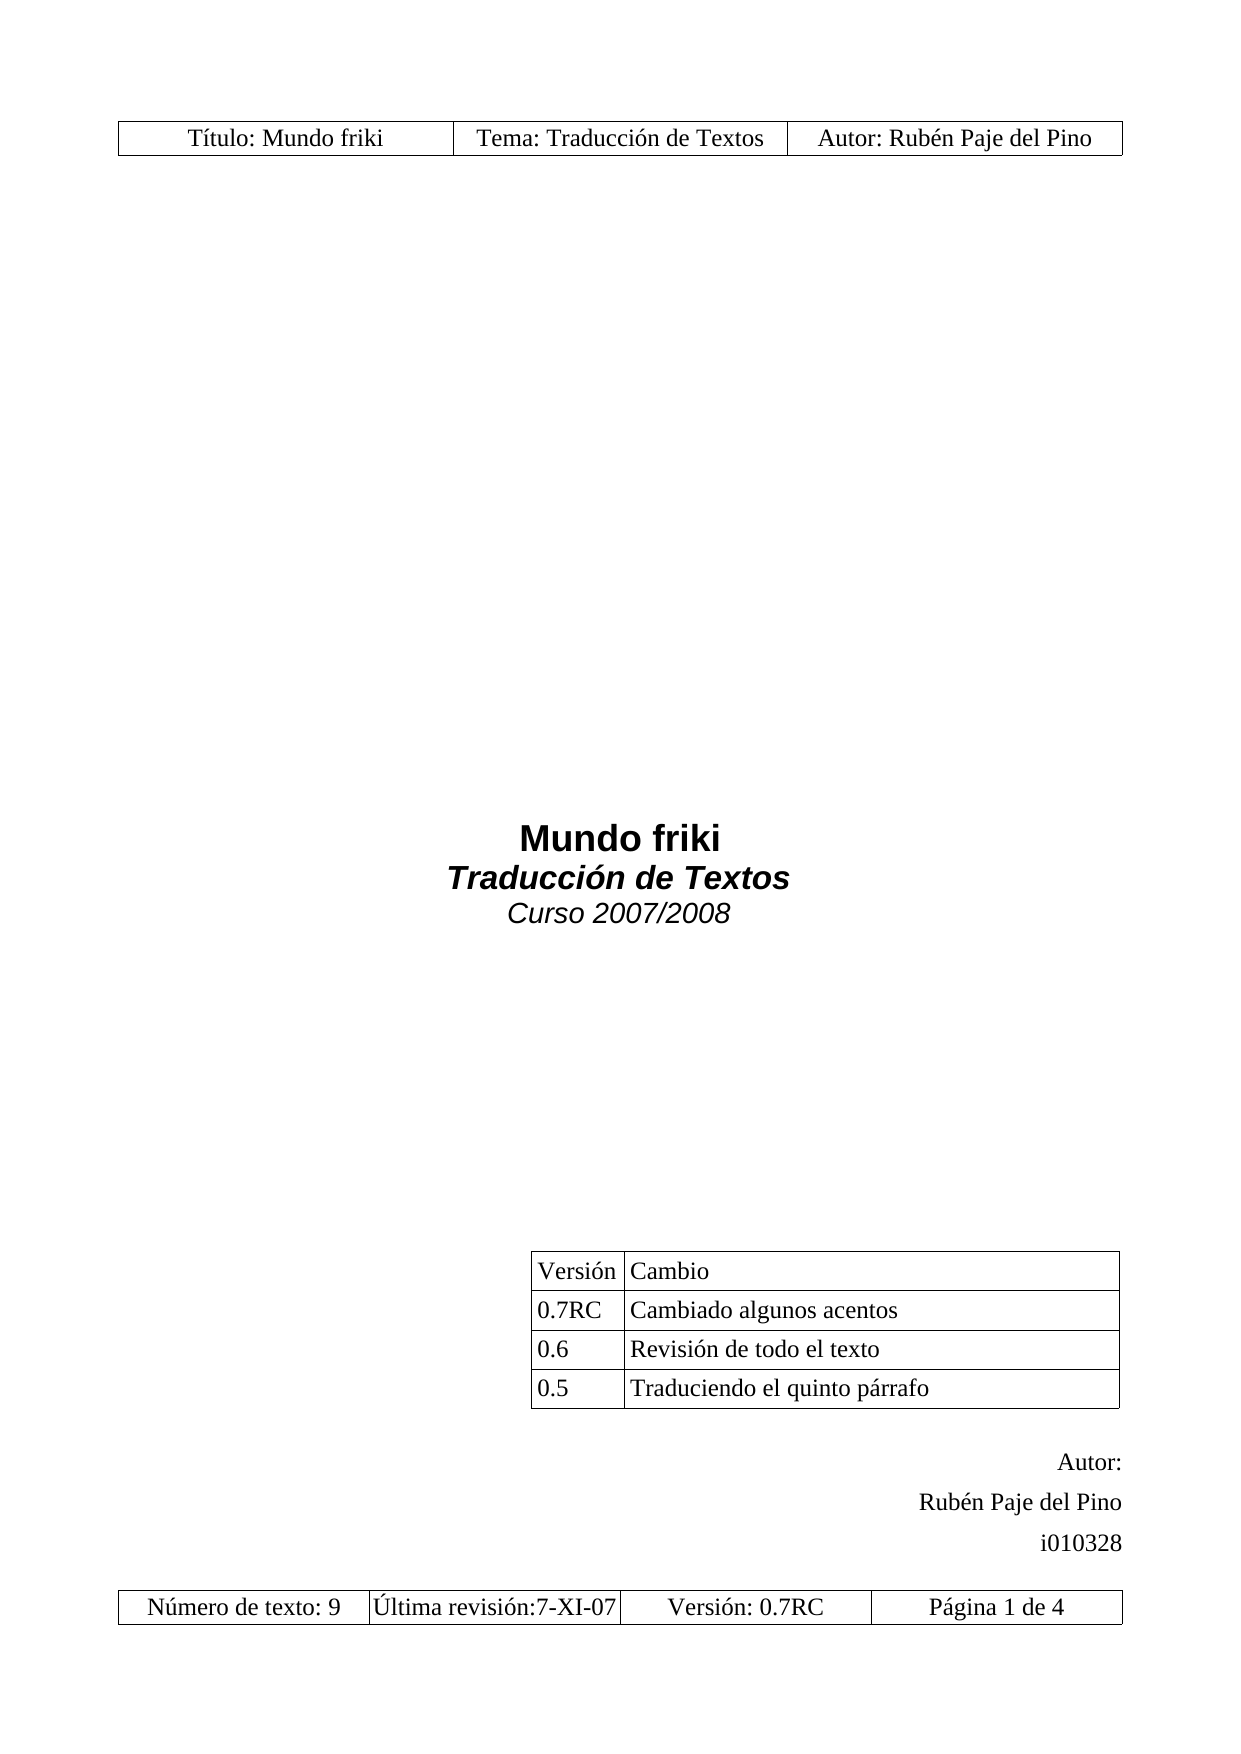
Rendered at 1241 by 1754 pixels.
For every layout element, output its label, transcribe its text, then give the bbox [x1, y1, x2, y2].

text Rubén Paje del Pino [118, 1488, 1122, 1516]
table_cell 0.7RC [532, 1291, 624, 1329]
text Mundo friki [118, 817, 1122, 859]
table_cell 0.6 [532, 1331, 624, 1369]
table_cell Revisión de todo el texto [625, 1331, 1119, 1369]
text i010328 [118, 1529, 1122, 1556]
table_cell 0.5 [532, 1370, 624, 1408]
table_header Versión [532, 1252, 624, 1290]
table_cell Traduciendo el quinto párrafo [625, 1370, 1119, 1408]
text Traducción de Textos [118, 859, 1122, 897]
table_cell Cambiado algunos acentos [625, 1291, 1119, 1329]
table_header Cambio [625, 1252, 1119, 1290]
text Autor: [118, 1448, 1122, 1476]
text Curso 2007/2008 [118, 897, 1122, 929]
